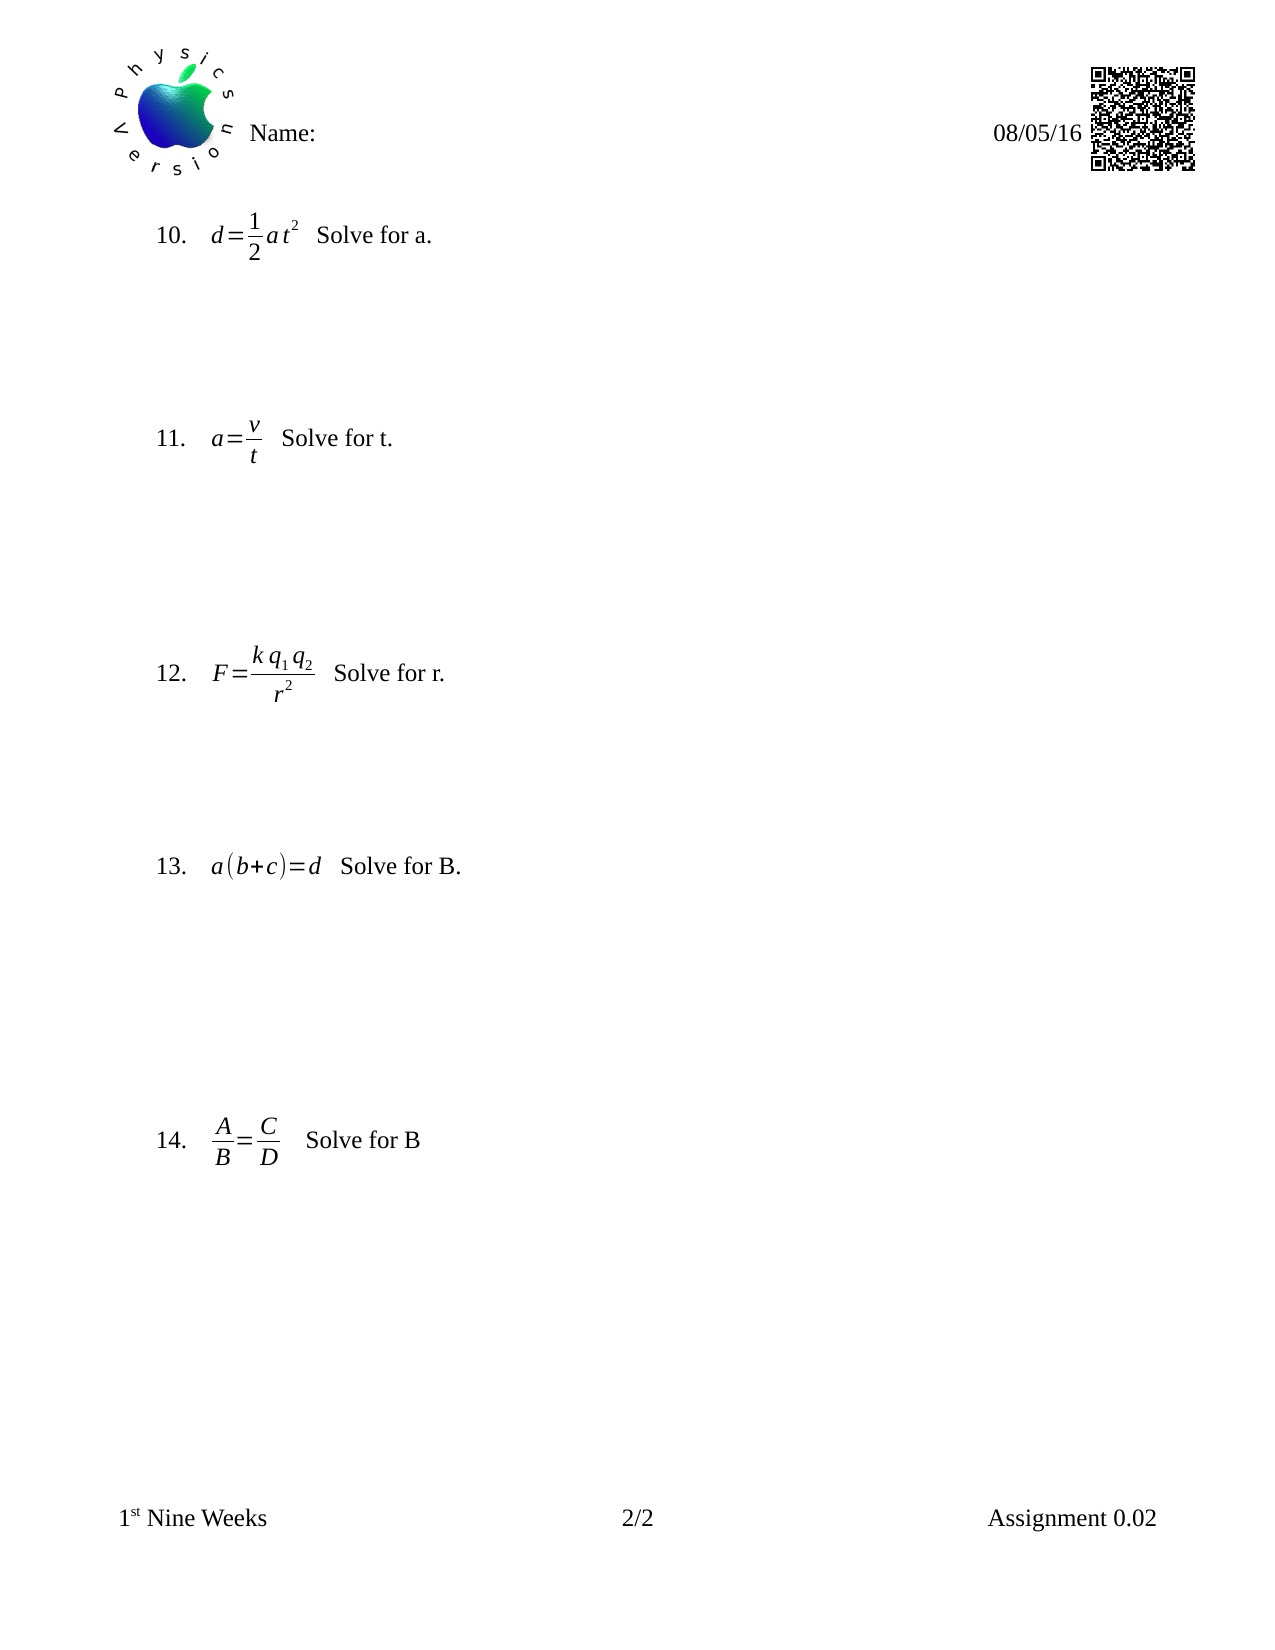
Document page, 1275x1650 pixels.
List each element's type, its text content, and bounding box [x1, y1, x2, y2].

list Solve for B [156, 1112, 1157, 1171]
list Solve for a. [156, 207, 1157, 266]
picture [113, 48, 234, 176]
picture [1082, 58, 1203, 179]
list Solve for t. [156, 410, 1157, 469]
list Solve for r. [156, 641, 1157, 708]
list Solve for B. [156, 851, 1157, 882]
